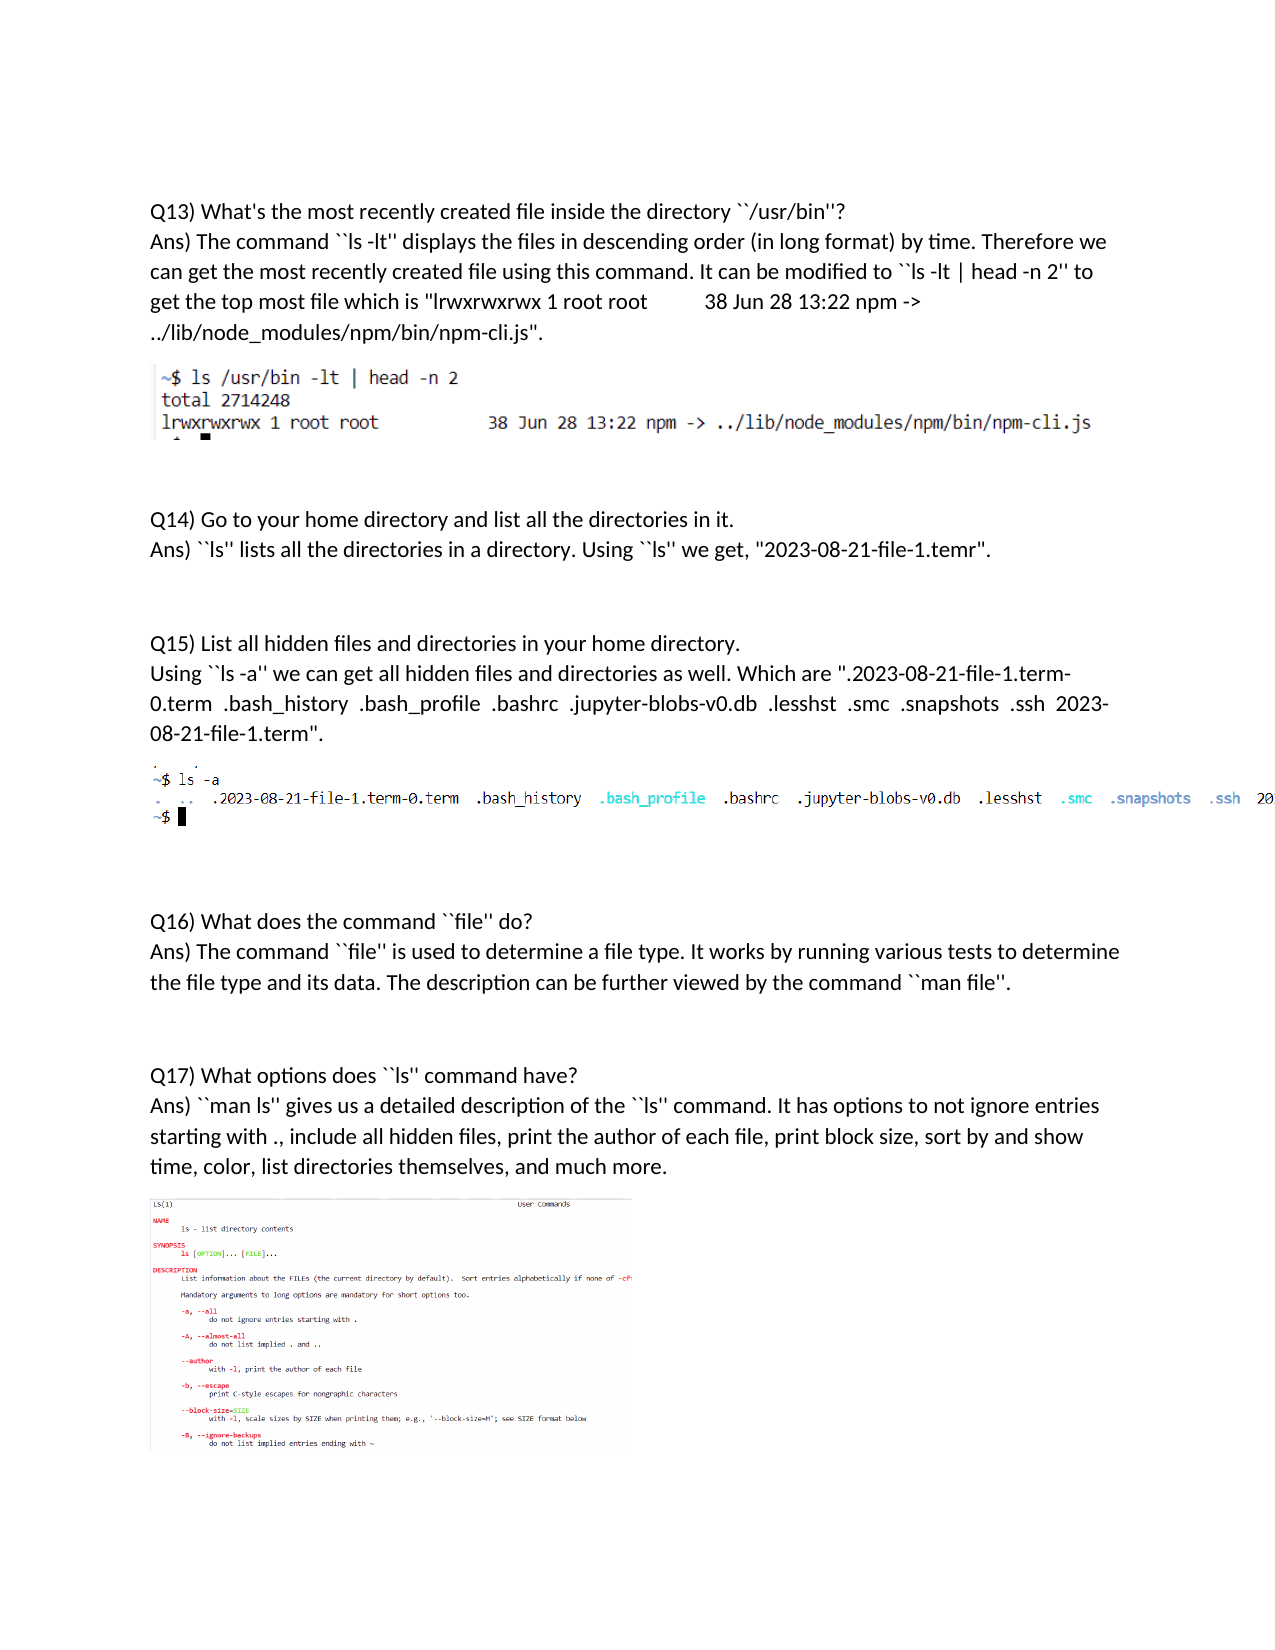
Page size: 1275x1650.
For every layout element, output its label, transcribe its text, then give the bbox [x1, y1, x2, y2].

picture [150, 766, 1275, 842]
text Q16) What does the command ``file'' do? Ans) The command ``file'' is used to determine a file type. It works by running various tests to determine the file type and its data. The description can be further viewed by the command ``man file''. [150, 907, 1125, 996]
text Q13) What's the most recently created file inside the directory ``/usr/bin''? Ans) The command ``ls -lt'' displays the files in descending order (in long format) by time. Therefore we can get the most recently created file using this command. It can be modified to ``ls -lt | head -n 2'' to get the top most file which is "lrwxrwxrwx 1 root root 38 Jun 28 13:22 npm -> ../lib/node_modules/npm/bin/npm-cli.js". [150, 197, 1125, 346]
text Q15) List all hidden files and directories in your home directory. Using ``ls -a'' we can get all hidden files and directories as well. Which are ".2023-08-21-file-1.term-0.term .bash_history .bash_profile .bashrc .jupyter-blobs-v0.db .lesshst .smc .snapshots .ssh 2023-08-21-file-1.term". [150, 629, 1125, 748]
text Q14) Go to your home directory and list all the directories in it. Ans) ``ls'' lists all the directories in a directory. Using ``ls'' we get, "2023-08-21-file-1.temr". [150, 505, 1125, 563]
picture [150, 364, 1125, 440]
picture [150, 1198, 632, 1451]
text Q17) What options does ``ls'' command have? Ans) ``man ls'' gives us a detailed description of the ``ls'' command. It has options to not ignore entries starting with ., include all hidden files, print the author of each file, print block size, sort by and show time, color, list directories themselves, and much more. [150, 1061, 1125, 1180]
